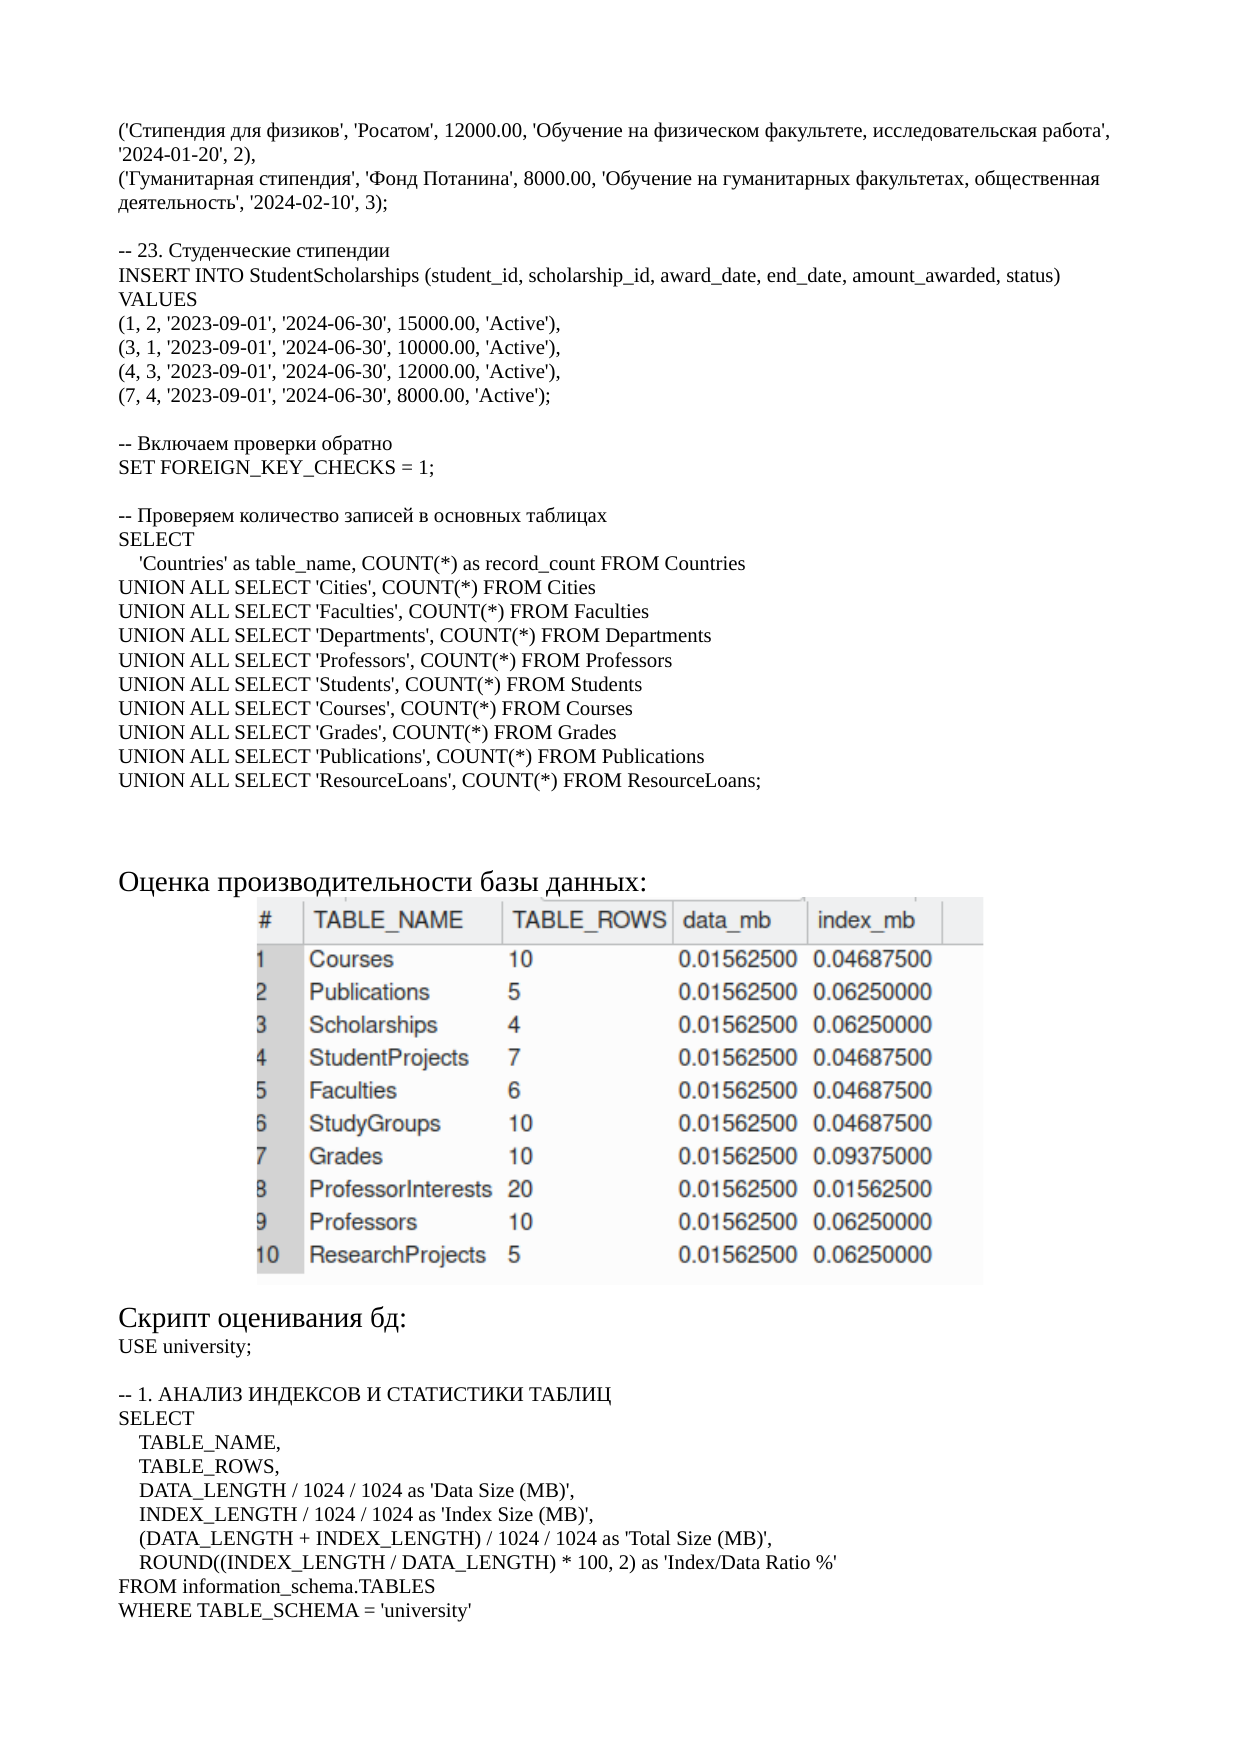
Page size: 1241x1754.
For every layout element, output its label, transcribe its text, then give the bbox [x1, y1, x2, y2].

text 'Countries' as table_name, COUNT(*) as record_count FROM Countries [118, 551, 1122, 575]
text -- 1. АНАЛИЗ ИНДЕКСОВ И СТАТИСТИКИ ТАБЛИЦ [118, 1382, 1122, 1406]
text (7, 4, '2023-09-01', '2024-06-30', 8000.00, 'Active'); [118, 383, 1122, 407]
text TABLE_NAME, [118, 1430, 1122, 1454]
text -- Проверяем количество записей в основных таблицах [118, 503, 1122, 527]
text INSERT INTO StudentScholarships (student_id, scholarship_id, award_date, end_date, amount_awarded, status) VALUES [118, 262, 1122, 311]
text (DATA_LENGTH + INDEX_LENGTH) / 1024 / 1024 as 'Total Size (MB)', [118, 1526, 1122, 1550]
text Оценка производительности базы данных: [118, 864, 1122, 898]
text WHERE TABLE_SCHEMA = 'university' [118, 1598, 1122, 1622]
picture [256, 897, 984, 1285]
text -- Включаем проверки обратно [118, 431, 1122, 455]
text FROM information_schema.TABLES [118, 1574, 1122, 1598]
text (4, 3, '2023-09-01', '2024-06-30', 12000.00, 'Active'), [118, 359, 1122, 383]
text UNION ALL SELECT 'Cities', COUNT(*) FROM Cities [118, 575, 1122, 599]
text UNION ALL SELECT 'Faculties', COUNT(*) FROM Faculties [118, 599, 1122, 623]
text UNION ALL SELECT 'Departments', COUNT(*) FROM Departments [118, 623, 1122, 647]
text UNION ALL SELECT 'Professors', COUNT(*) FROM Professors [118, 647, 1122, 672]
text ('Гуманитарная стипендия', 'Фонд Потанина', 8000.00, 'Обучение на гуманитарных факультетах, общественная деятельность', '2024-02-10', 3); [118, 166, 1122, 214]
text -- 23. Студенческие стипендии [118, 238, 1122, 262]
text UNION ALL SELECT 'Publications', COUNT(*) FROM Publications [118, 744, 1122, 768]
text UNION ALL SELECT 'Students', COUNT(*) FROM Students [118, 672, 1122, 696]
text DATA_LENGTH / 1024 / 1024 as 'Data Size (MB)', [118, 1478, 1122, 1502]
text USE university; [118, 1334, 1122, 1358]
text Скрипт оценивания бд: [118, 898, 1122, 1334]
text SELECT [118, 527, 1122, 551]
text SET FOREIGN_KEY_CHECKS = 1; [118, 455, 1122, 479]
text UNION ALL SELECT 'ResourceLoans', COUNT(*) FROM ResourceLoans; [118, 768, 1122, 792]
text SELECT [118, 1406, 1122, 1430]
text UNION ALL SELECT 'Grades', COUNT(*) FROM Grades [118, 720, 1122, 744]
text ROUND((INDEX_LENGTH / DATA_LENGTH) * 100, 2) as 'Index/Data Ratio %' [118, 1550, 1122, 1574]
text TABLE_ROWS, [118, 1454, 1122, 1478]
text ('Стипендия для физиков', 'Росатом', 12000.00, 'Обучение на физическом факультете, исследовательская работа', '2024-01-20', 2), [118, 118, 1122, 166]
text UNION ALL SELECT 'Courses', COUNT(*) FROM Courses [118, 696, 1122, 720]
text (3, 1, '2023-09-01', '2024-06-30', 10000.00, 'Active'), [118, 335, 1122, 359]
text INDEX_LENGTH / 1024 / 1024 as 'Index Size (MB)', [118, 1502, 1122, 1526]
text (1, 2, '2023-09-01', '2024-06-30', 15000.00, 'Active'), [118, 311, 1122, 335]
